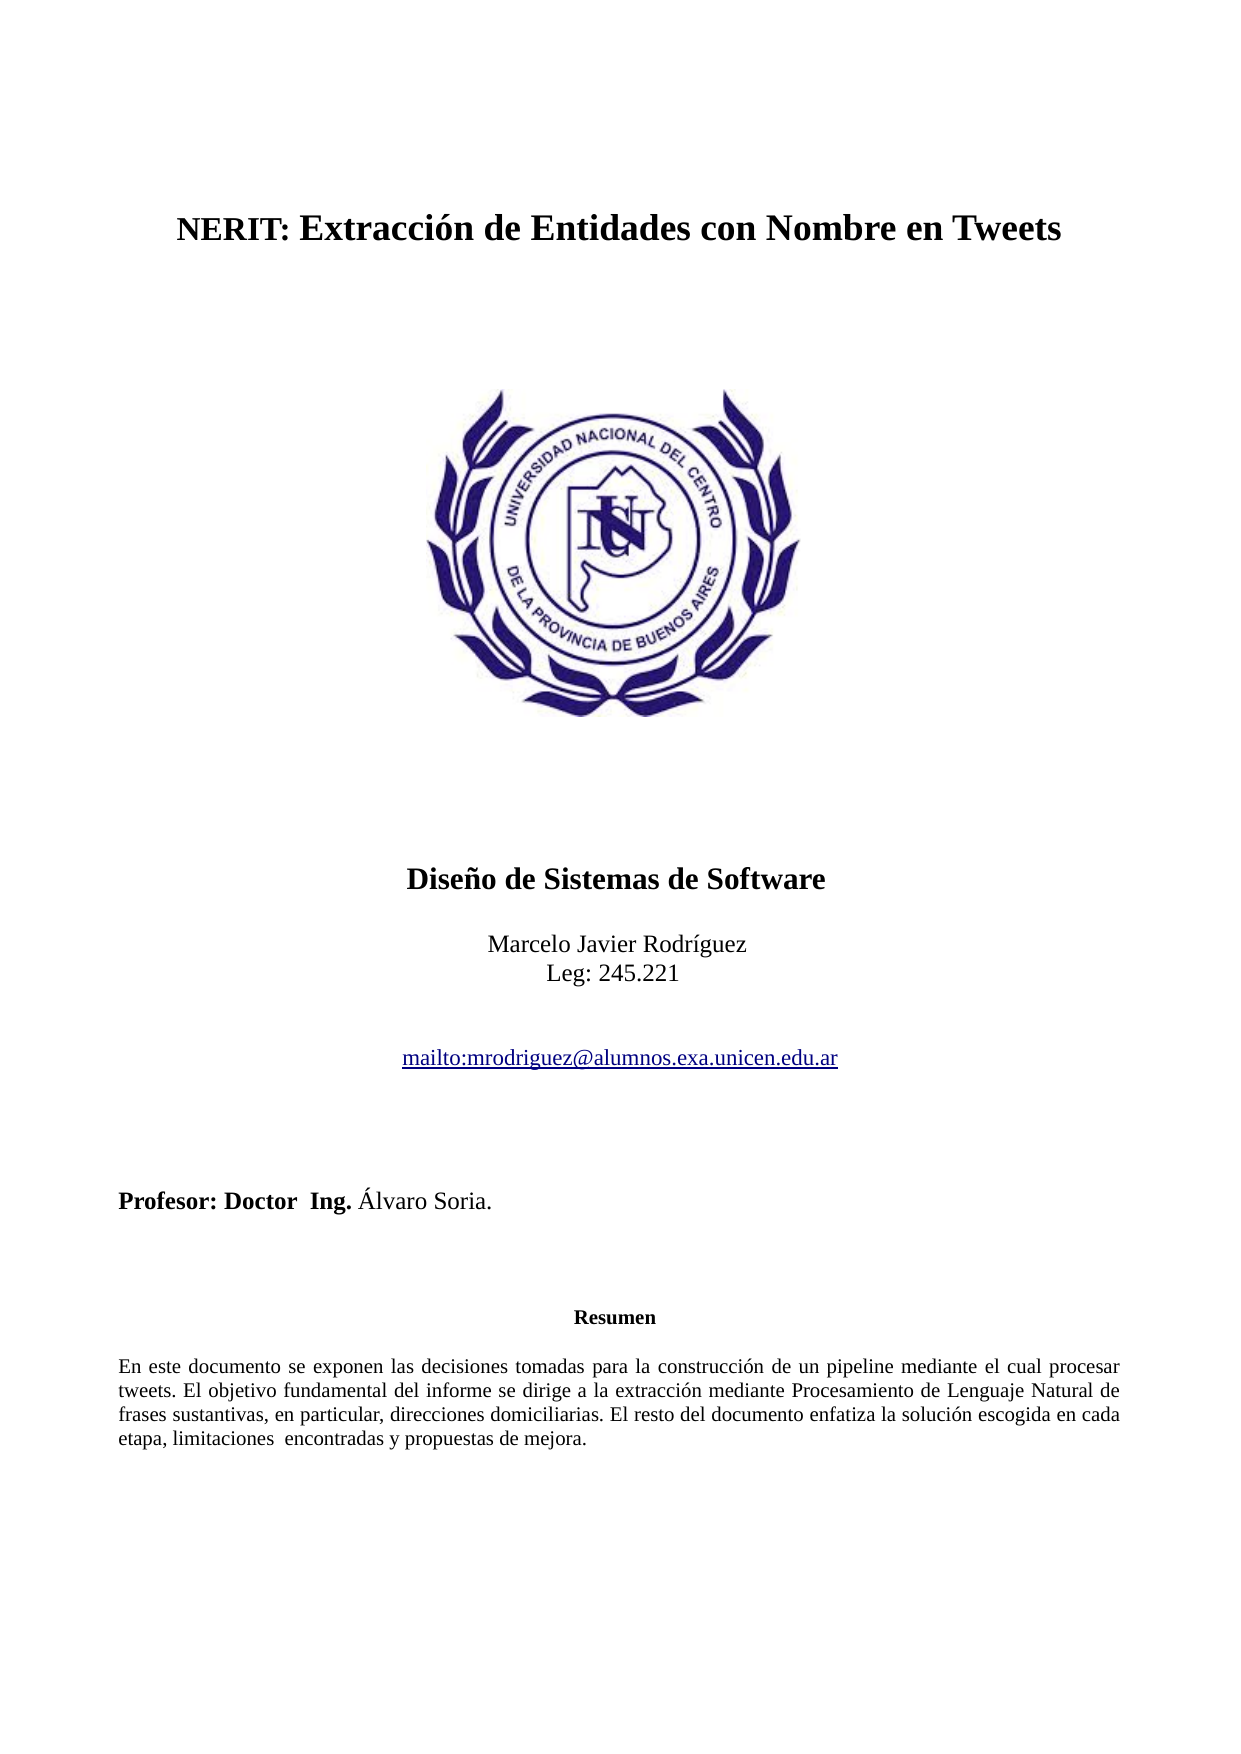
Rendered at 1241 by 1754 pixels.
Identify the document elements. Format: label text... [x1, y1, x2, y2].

text Leg: 245.221 [118, 958, 1122, 987]
picture [426, 389, 801, 717]
text Diseño de Sistemas de Software [118, 860, 1122, 896]
text Profesor: Doctor Ing. Álvaro Soria. [118, 1186, 1122, 1214]
text mailto:mrodriguez@alumnos.exa.unicen.edu.ar [118, 1044, 1122, 1071]
text NERIT: Extracción de Entidades con Nombre en Tweets [118, 206, 1122, 249]
text En este documento se exponen las decisiones tomadas para la construcción de un pipeline mediante el cual procesar tweets. El objetivo fundamental del informe se dirige a la extracción mediante Procesamiento de Lenguaje Natural de frases sustantivas, en particular, direcciones domiciliarias. El resto del documento enfatiza la solución escogida en cada etapa, limitaciones encontradas y propuestas de mejora. [118, 1353, 1122, 1450]
text Resumen [118, 1301, 1122, 1329]
text Marcelo Javier Rodríguez [118, 929, 1122, 958]
